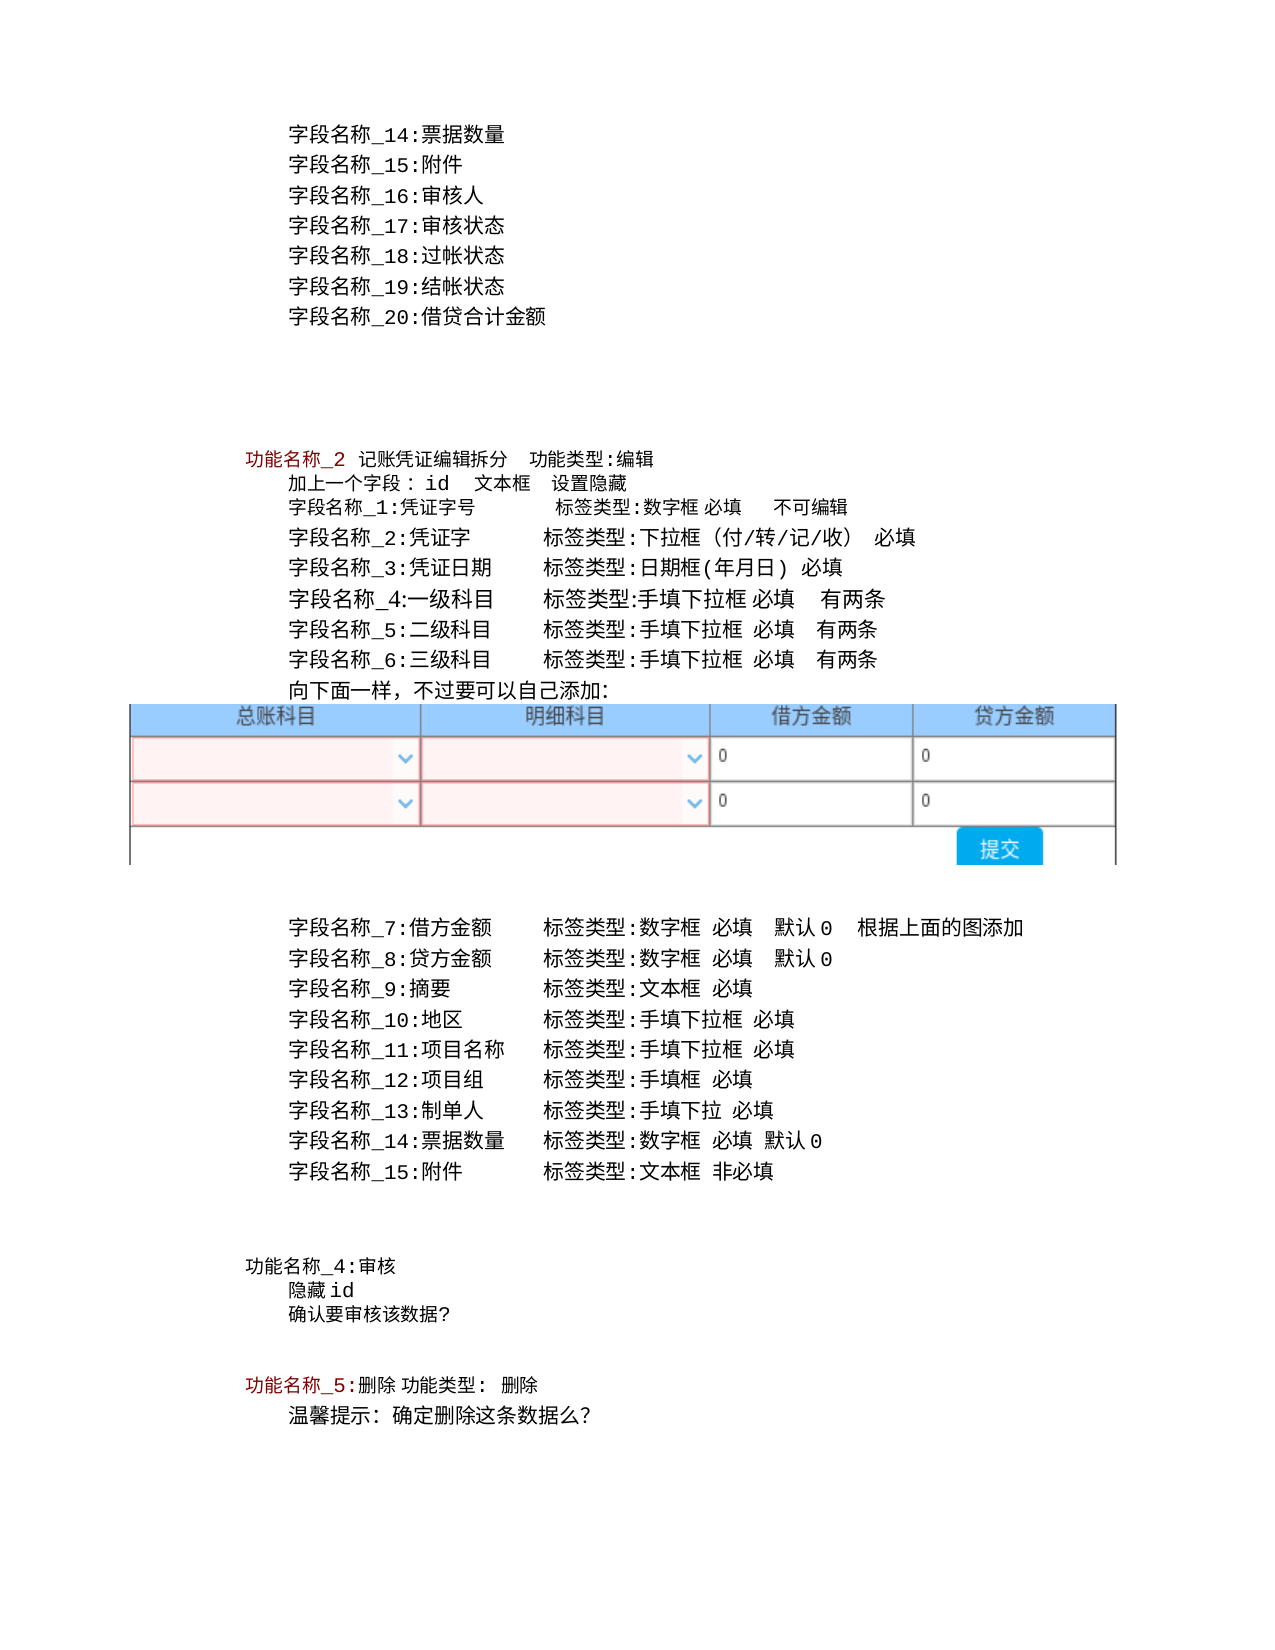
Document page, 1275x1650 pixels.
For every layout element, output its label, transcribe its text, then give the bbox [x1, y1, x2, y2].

text 字段名称_8:贷方金额 标签类型:数字框 必填 默认0 [118, 942, 1157, 972]
text 温馨提示：确定删除这条数据么？ [118, 1399, 1157, 1429]
picture [118, 704, 1157, 865]
text 向下面一样，不过要可以自己添加： [118, 674, 1157, 704]
text 字段名称_18:过帐状态 [118, 240, 1157, 270]
text 字段名称_17:审核状态 [118, 209, 1157, 240]
text 功能名称_5:删除 功能类型: 删除 [118, 1375, 1157, 1399]
text 字段名称_11:项目名称 标签类型:手填下拉框 必填 [118, 1033, 1157, 1064]
text 加上一个字段 ：id 文本框 设置隐藏 [118, 473, 1157, 497]
text 字段名称_13:制单人 标签类型:手填下拉 必填 [118, 1094, 1157, 1124]
text 隐藏id [118, 1280, 1157, 1304]
text 确认要审核该数据? [118, 1304, 1157, 1328]
text 字段名称_15:附件 标签类型:文本框 非必填 [118, 1155, 1157, 1185]
text 字段名称_2:凭证字 标签类型:下拉框（付/转/记/收） 必填 [118, 521, 1157, 551]
text 字段名称_10:地区 标签类型:手填下拉框 必填 [118, 1003, 1157, 1033]
text 字段名称_4:一级科目 标签类型:手填下拉框 必填 有两条 [118, 582, 1157, 613]
text 字段名称_19:结帐状态 [118, 270, 1157, 301]
text 字段名称_15:附件 [118, 148, 1157, 179]
text 字段名称_12:项目组 标签类型:手填框 必填 [118, 1064, 1157, 1094]
text 字段名称_14:票据数量 标签类型:数字框 必填 默认0 [118, 1124, 1157, 1155]
text 字段名称_3:凭证日期 标签类型:日期框(年月日) 必填 [118, 551, 1157, 582]
text 字段名称_6:三级科目 标签类型:手填下拉框 必填 有两条 [118, 644, 1157, 674]
text 字段名称_5:二级科目 标签类型:手填下拉框 必填 有两条 [118, 613, 1157, 644]
picture [982, 840, 998, 859]
text 字段名称_7:借方金额 标签类型:数字框 必填 默认0 根据上面的图添加 [118, 912, 1157, 942]
text 字段名称_9:摘要 标签类型:文本框 必填 [118, 972, 1157, 1003]
text 字段名称_1:凭证字号 标签类型:数字框 必填 不可编辑 [118, 497, 1157, 521]
text 功能名称_2 记账凭证编辑拆分 功能类型:编辑 [118, 449, 1157, 473]
text 字段名称_16:审核人 [118, 179, 1157, 209]
text 功能名称_4:审核 [118, 1256, 1157, 1280]
text 字段名称_14:票据数量 [118, 118, 1157, 148]
picture [1002, 839, 1018, 858]
text 字段名称_20:借贷合计金额 [118, 301, 1157, 331]
